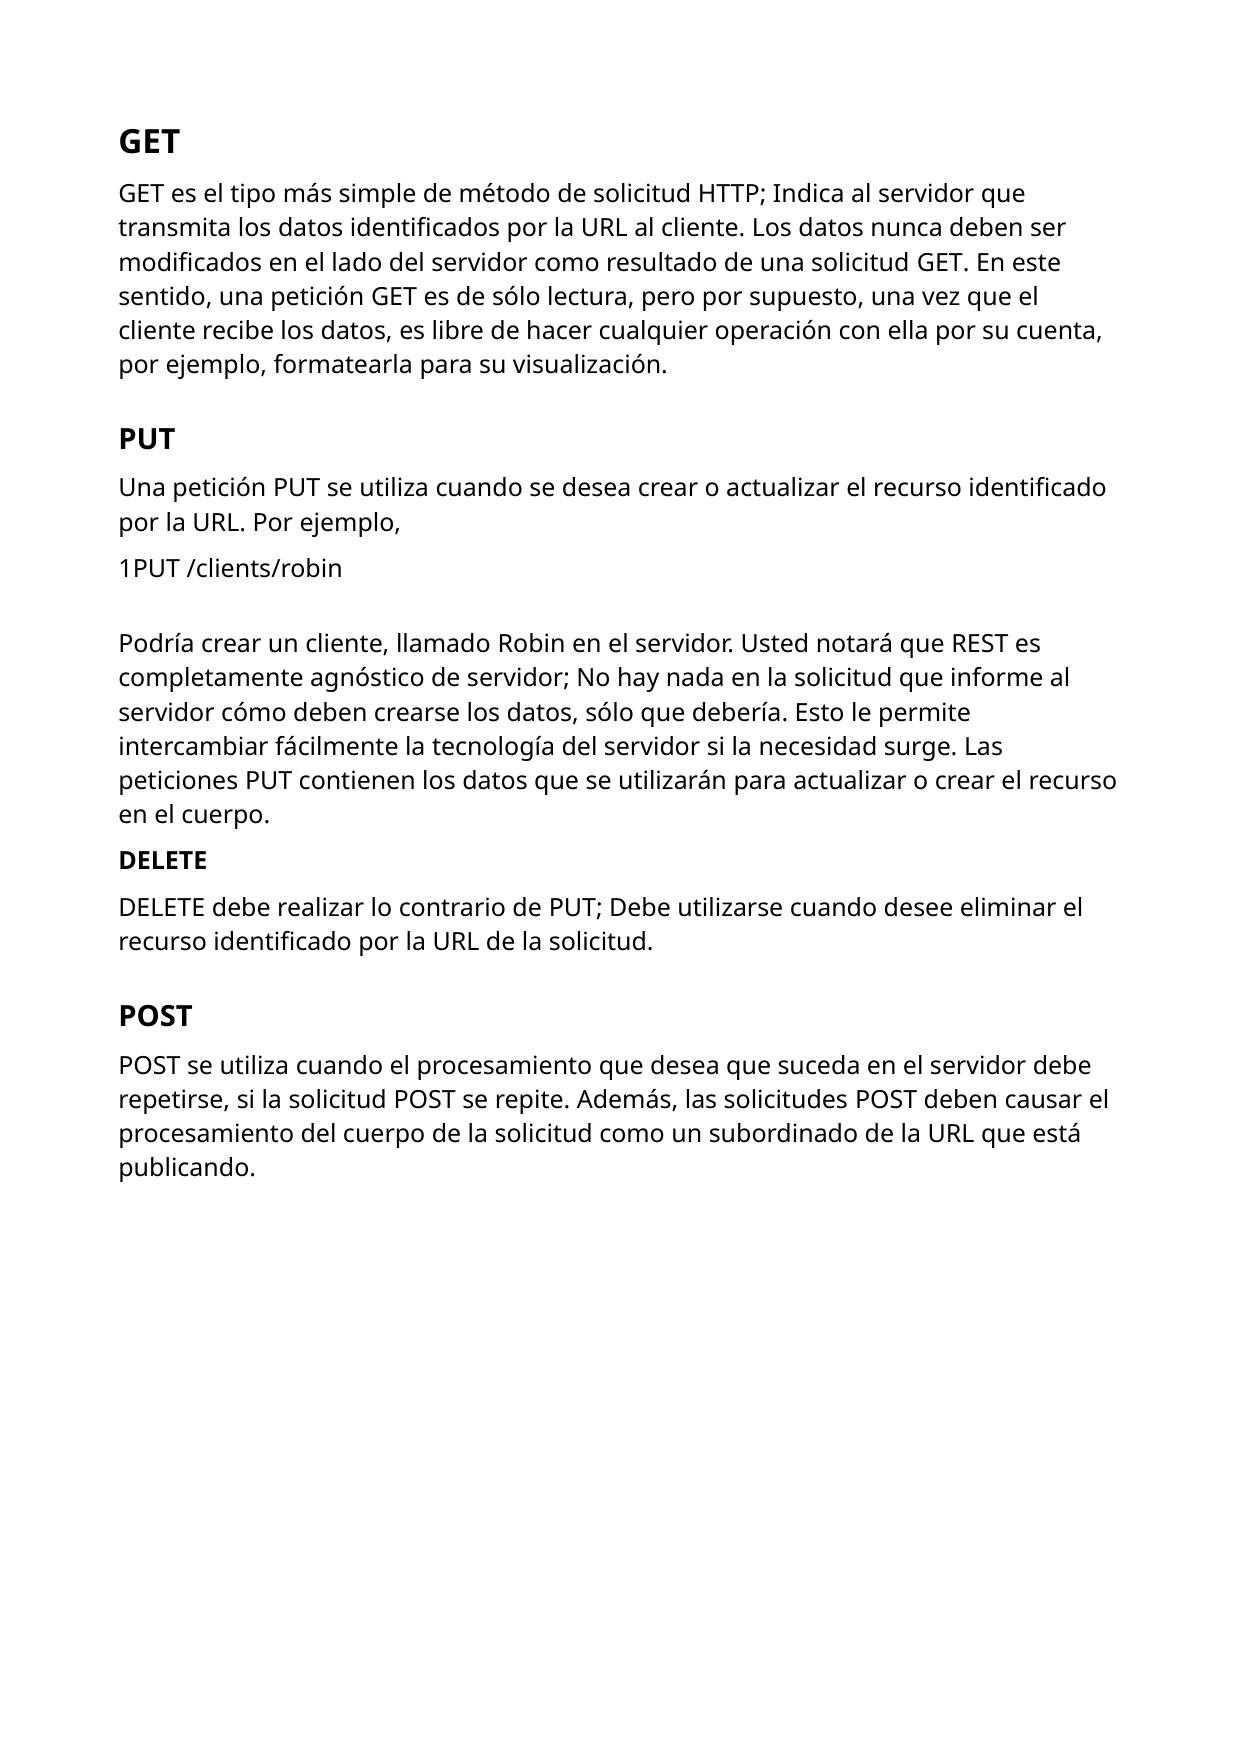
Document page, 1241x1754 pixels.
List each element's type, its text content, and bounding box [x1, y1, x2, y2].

text Una petición PUT se utiliza cuando se desea crear o actualizar el recurso identificado por la URL. Por ejemplo, [118, 470, 1122, 538]
subtitle POST [118, 995, 1122, 1035]
subtitle PUT [118, 418, 1122, 458]
text POST se utiliza cuando el procesamiento que desea que suceda en el servidor debe repetirse, si la solicitud POST se repite. Además, las solicitudes POST deben causar el procesamiento del cuerpo de la solicitud como un subordinado de la URL que está publicando. [118, 1047, 1122, 1183]
text GET es el tipo más simple de método de solicitud HTTP; Indica al servidor que transmita los datos identificados por la URL al cliente. Los datos nunca deben ser modificados en el lado del servidor como resultado de una solicitud GET. En este sentido, una petición GET es de sólo lectura, pero por supuesto, una vez que el cliente recibe los datos, es libre de hacer cualquier operación con ella por su cuenta, por ejemplo, formatearla para su visualización. [118, 176, 1122, 380]
text DELETE [118, 843, 1122, 877]
text DELETE debe realizar lo contrario de PUT; Debe utilizarse cuando desee eliminar el recurso identificado por la URL de la solicitud. [118, 889, 1122, 958]
table_header PUT /clients/robin [133, 551, 408, 585]
subtitle GET [118, 118, 1122, 163]
table_header 1 [118, 551, 133, 585]
text Podría crear un cliente, llamado Robin en el servidor. Usted notará que REST es completamente agnóstico de servidor; No hay nada en la solicitud que informe al servidor cómo deben crearse los datos, sólo que debería. Esto le permite intercambiar fácilmente la tecnología del servidor si la necesidad surge. Las peticiones PUT contienen los datos que se utilizarán para actualizar o crear el recurso en el cuerpo. [118, 626, 1122, 830]
